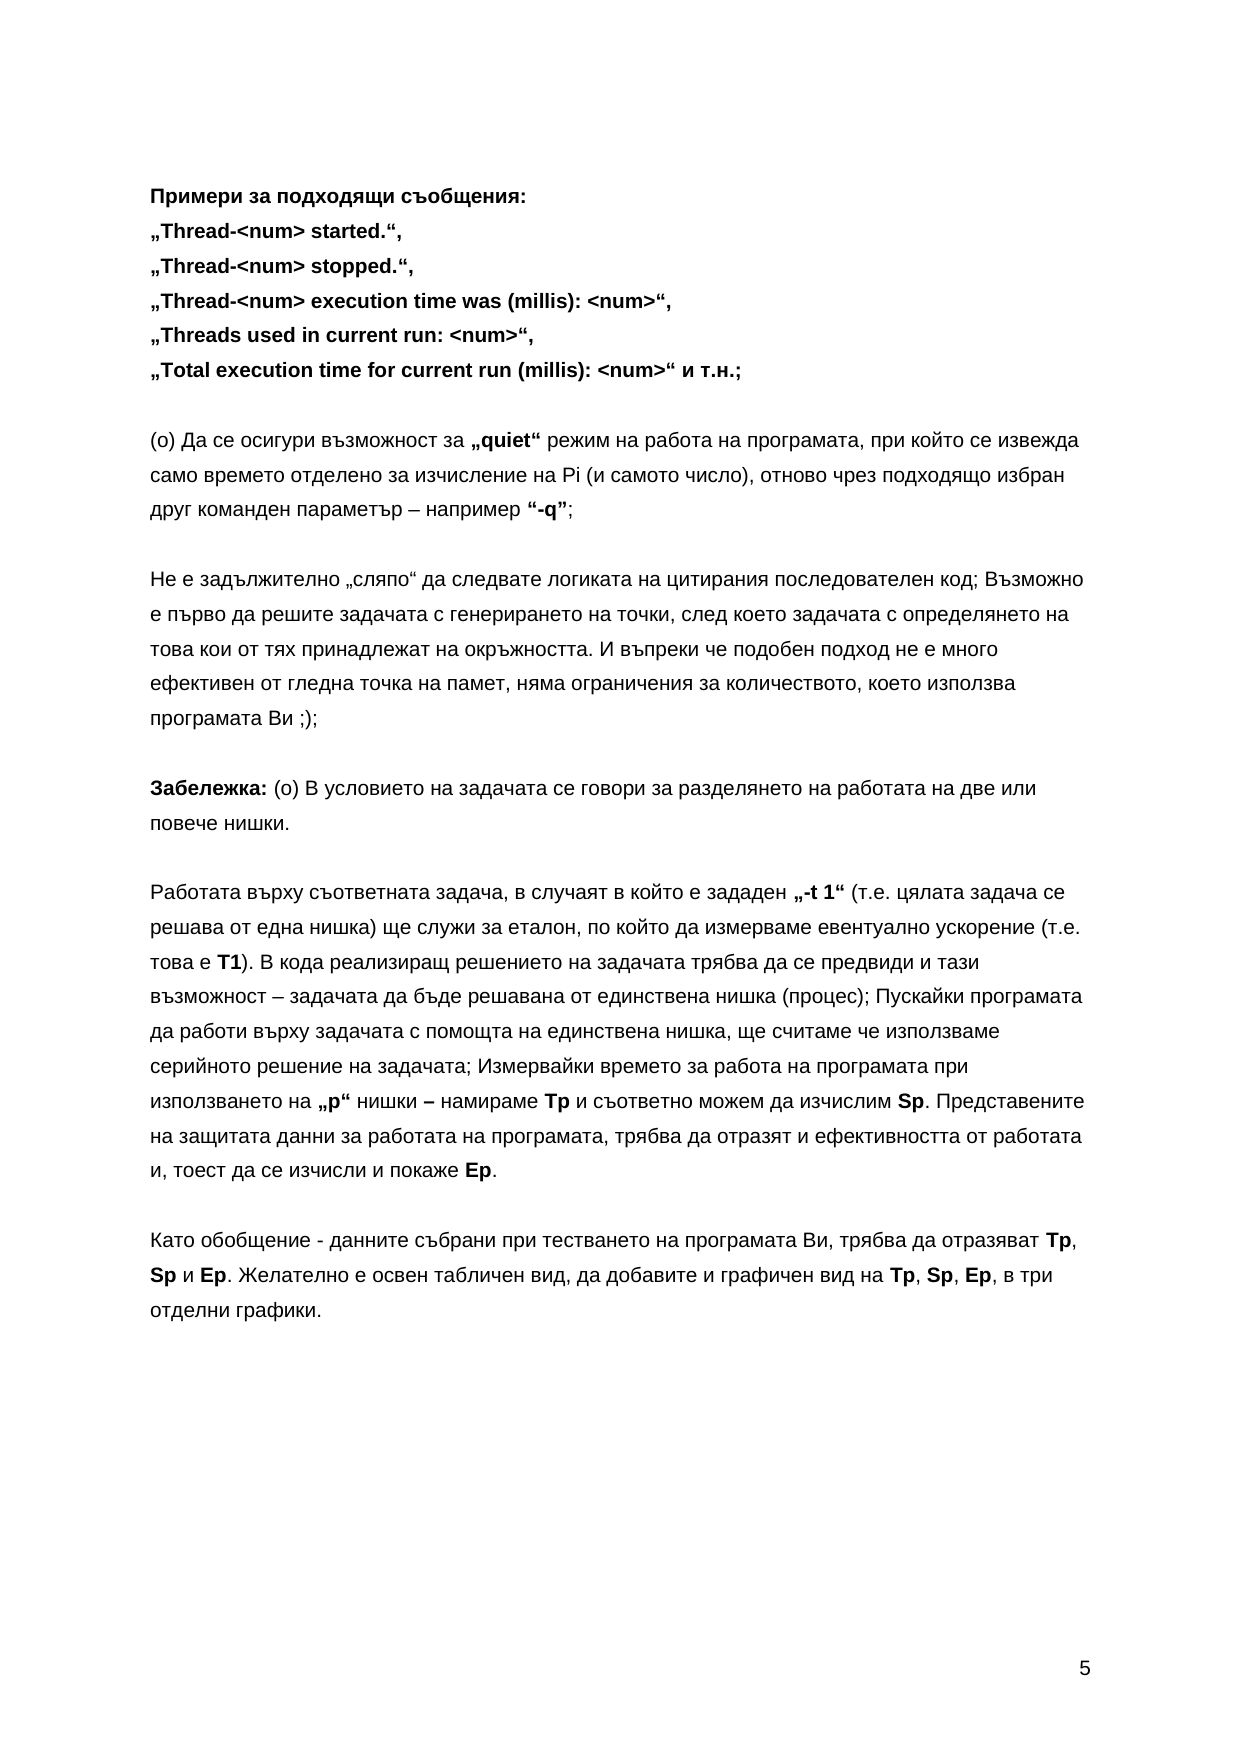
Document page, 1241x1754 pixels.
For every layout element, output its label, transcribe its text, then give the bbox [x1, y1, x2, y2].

text Примери за подходящи съобщения: [150, 185, 1091, 208]
text Не е задължително „сляпо“ да следвате логиката на цитирания последователен код; Възможно [150, 567, 1091, 591]
text „Thread-<num> stopped.“, [150, 254, 1091, 278]
text „Thread-<num> execution time was (millis): <num>“, [150, 289, 1091, 312]
text Забележка: (о) В условието на задачата се говори за разделянето на работата на две или повече нишки. [150, 776, 1091, 834]
text Sp и Ep. Желателно е освен табличен вид, да добавите и графичен вид на Tp, Sp, Ep, в три отделни графики. [150, 1263, 1091, 1321]
text „Threads used in current run: <num>“, [150, 324, 1091, 347]
text (o) Да се осигури възможност за „quiet“ режим на работа на програмата, при който се извежда [150, 428, 1091, 452]
text „Total execution time for current run (millis): <num>“ и т.н.; [150, 359, 1091, 382]
text само времето отделено за изчисление на Pi (и самото число), отново чрез подходящо избран друг команден параметър – например “-q”; [150, 463, 1091, 521]
text Като обобщение - данните събрани при тестването на програмата Ви, трябва да отразяват Tp, [150, 1228, 1091, 1252]
text Работата върху съответната задача, в случаят в който е зададен „-t 1“ (т.е. цялата задача се решава от една нишка) ще служи за еталон, по който да измерваме евентуално ускорение (т.е. това е T1). В кода реализиращ решението на задачата трябва да се предвиди и тази възможност – задачата да бъде решавана от единствена нишка (процес); Пускайки програмата да работи върху задачата с помощта на единствена нишка, ще считаме че използваме серийното решение на задачата; Измервайки времето за работа на програмата при използването на „p“ нишки – намираме Tp и съответно можем да изчислим Sp. Представените на защитата данни за работата на програмата, трябва да отразят и ефективността от работата и, тоест да се изчисли и покаже Ep. [150, 881, 1091, 1182]
text „Thread-<num> started.“, [150, 219, 1091, 243]
text е първо да решите задачата с генерирането на точки, след което задачата с определянето на това кои от тях принадлежат на окръжността. И въпреки че подобен подход не е много ефективен от гледна точка на памет, няма ограничения за количеството, което използва програмата Ви ;); [150, 602, 1091, 730]
